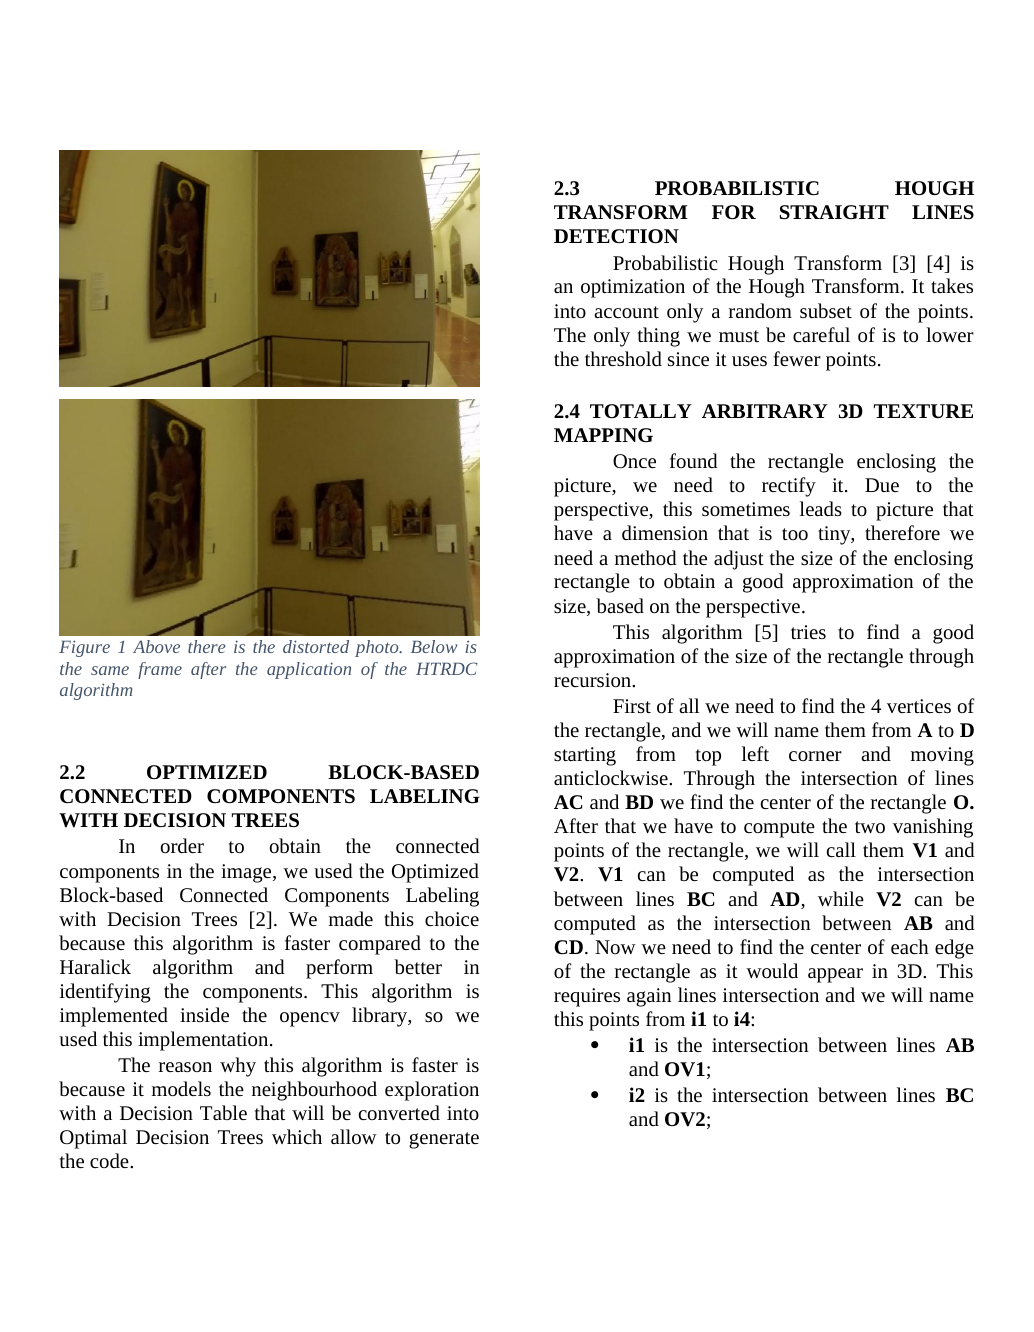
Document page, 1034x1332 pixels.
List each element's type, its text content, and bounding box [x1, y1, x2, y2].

text Probabilistic Hough Transform [3] [4] is an optimization of the Hough Transform. It takes into account only a random subset of the points. The only thing we must be careful of is to lower the threshold since it uses fewer points. [554, 250, 974, 371]
text Once found the rectangle enclosing the picture, we need to rectify it. Due to the perspective, this sometimes leads to picture that have a dimension that is too tiny, therefore we need a method the adjust the size of the enclosing rectangle to obtain a good approximation of the size, based on the perspective. [554, 449, 974, 618]
text This algorithm [5] tries to find a good approximation of the size of the rectangle through recursion. [554, 620, 974, 692]
list i1 is the intersection between lines AB and OV1; [591, 1033, 974, 1081]
text In order to obtain the connected components in the image, we used the Optimized Block-based Connected Components Labeling with Decision Trees [2]. We made this choice because this algorithm is faster compared to the Haralick algorithm and perform better in identifying the components. This algorithm is implemented inside the opencv library, so we used this implementation. [59, 834, 480, 1051]
text 2.2 OPTIMIZED BLOCK-BASED CONNECTED COMPONENTS LABELING WITH DECISION TREES [59, 760, 480, 832]
text 2.4 TOTALLY ARBITRARY 3D TEXTURE MAPPING [554, 399, 974, 447]
list i2 is the intersection between lines BC and OV2; [591, 1083, 974, 1131]
text The reason why this algorithm is faster is because it models the neighbourhood exploration with a Decision Table that will be converted into Optimal Decision Trees which allow to generate the code. [59, 1053, 480, 1173]
text Figure 1 Above there is the distorted photo. Below is the same frame after the application of the HTRDC algorithm [59, 636, 480, 701]
text 2.3 PROBABILISTIC HOUGH TRANSFORM FOR STRAIGHT LINES DETECTION [554, 176, 974, 248]
text First of all we need to find the 4 vertices of the rectangle, and we will name them from A to D starting from top left corner and moving anticlockwise. Through the intersection of lines AC and BD we find the center of the rectangle O. After that we have to compute the two vanishing points of the rectangle, we will call them V1 and V2. V1 can be computed as the intersection between lines BC and AD, while V2 can be computed as the intersection between AB and CD. Now we need to find the center of each edge of the rectangle as it would appear in 3D. This requires again lines intersection and we will name this points from i1 to i4: [554, 694, 974, 1031]
